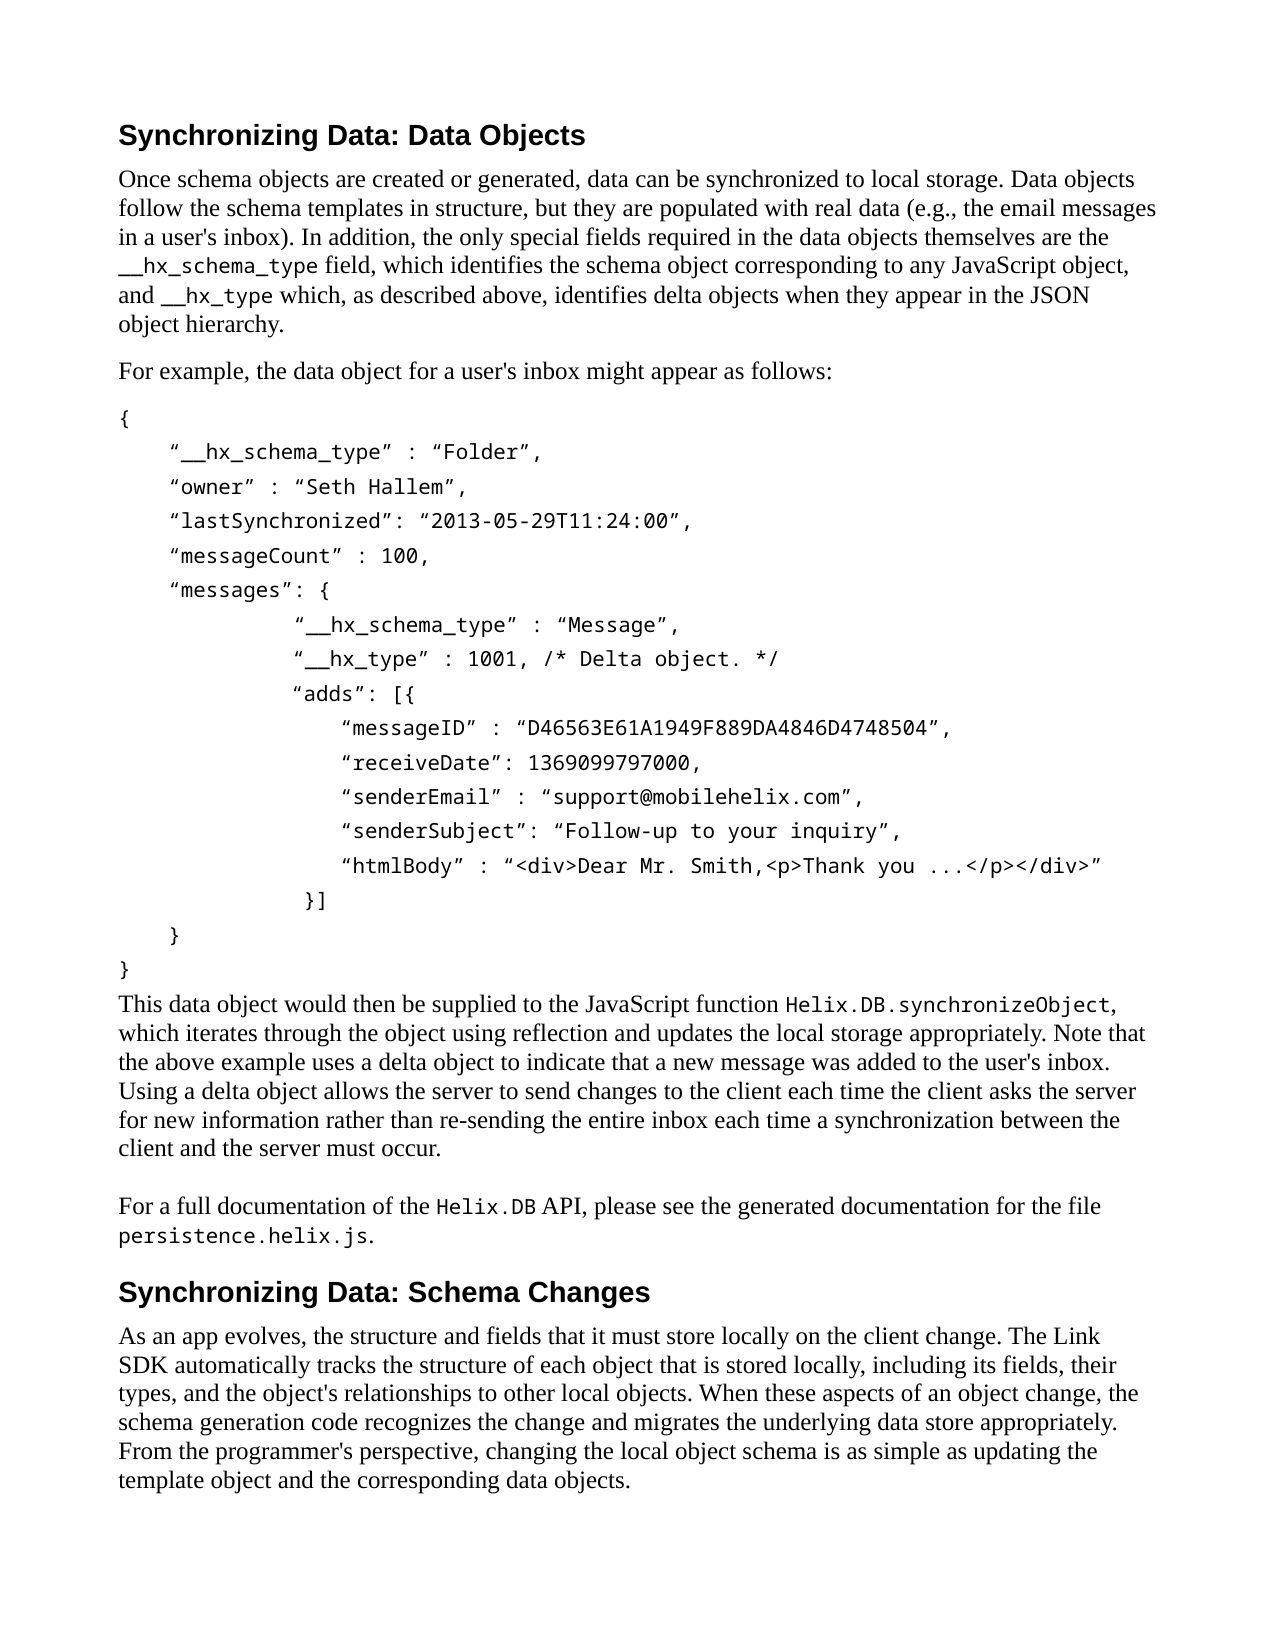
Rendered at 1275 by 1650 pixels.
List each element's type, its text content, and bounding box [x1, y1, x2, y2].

text For a full documentation of the Helix.DB API, please see the generated documentation for the file persistence.helix.js. [118, 1191, 1157, 1250]
text } [118, 954, 1157, 983]
subtitle Synchronizing Data: Schema Changes [118, 1275, 1157, 1308]
text “receiveDate”: 1369099797000, [118, 748, 1157, 776]
text “htmlBody” : “<div>Dear Mr. Smith,<p>Thank you ...</p></div>” [118, 851, 1157, 879]
text “adds”: [{ [118, 679, 1157, 707]
text Once schema objects are created or generated, data can be synchronized to local storage. Data objects follow the schema templates in structure, but they are populated with real data (e.g., the email messages in a user's inbox). In addition, the only special fields required in the data objects themselves are the __hx_schema_type field, which identifies the schema object corresponding to any JavaScript object, and __hx_type which, as described above, identifies delta objects when they appear in the JSON object hierarchy. [118, 164, 1157, 338]
text } [118, 920, 1157, 948]
text { [118, 403, 1157, 431]
text “__hx_schema_type” : “Message”, [118, 610, 1157, 638]
text This data object would then be supplied to the JavaScript function Helix.DB.synchronizeObject, which iterates through the object using reflection and updates the local storage appropriately. Note that the above example uses a delta object to indicate that a new message was added to the user's inbox. Using a delta object allows the server to send changes to the client each time the client asks the server for new information rather than re-sending the entire inbox each time a synchronization between the client and the server must occur. [118, 989, 1157, 1162]
text “messages”: { [118, 575, 1157, 604]
text “messageID” : “D46563E61A1949F889DA4846D4748504”, [118, 713, 1157, 742]
text As an app evolves, the structure and fields that it must store locally on the client change. The Link SDK automatically tracks the structure of each object that is stored locally, including its fields, their types, and the object's relationships to other local objects. When these aspects of an object change, the schema generation code recognizes the change and migrates the underlying data store appropriately. From the programmer's perspective, changing the local object schema is as simple as updating the template object and the corresponding data objects. [118, 1321, 1157, 1493]
text “__hx_type” : 1001, /* Delta object. */ [118, 644, 1157, 673]
subtitle Synchronizing Data: Data Objects [118, 118, 1157, 152]
text “lastSynchronized”: “2013-05-29T11:24:00”, [118, 506, 1157, 535]
text “__hx_schema_type” : “Folder”, [118, 437, 1157, 466]
text For example, the data object for a user's inbox might appear as follows: [118, 356, 1157, 385]
text “messageCount” : 100, [118, 541, 1157, 569]
text “owner” : “Seth Hallem”, [118, 472, 1157, 500]
text }] [118, 886, 1157, 914]
text “senderSubject”: “Follow-up to your inquiry”, [118, 817, 1157, 845]
text “senderEmail” : “support@mobilehelix.com”, [118, 782, 1157, 811]
